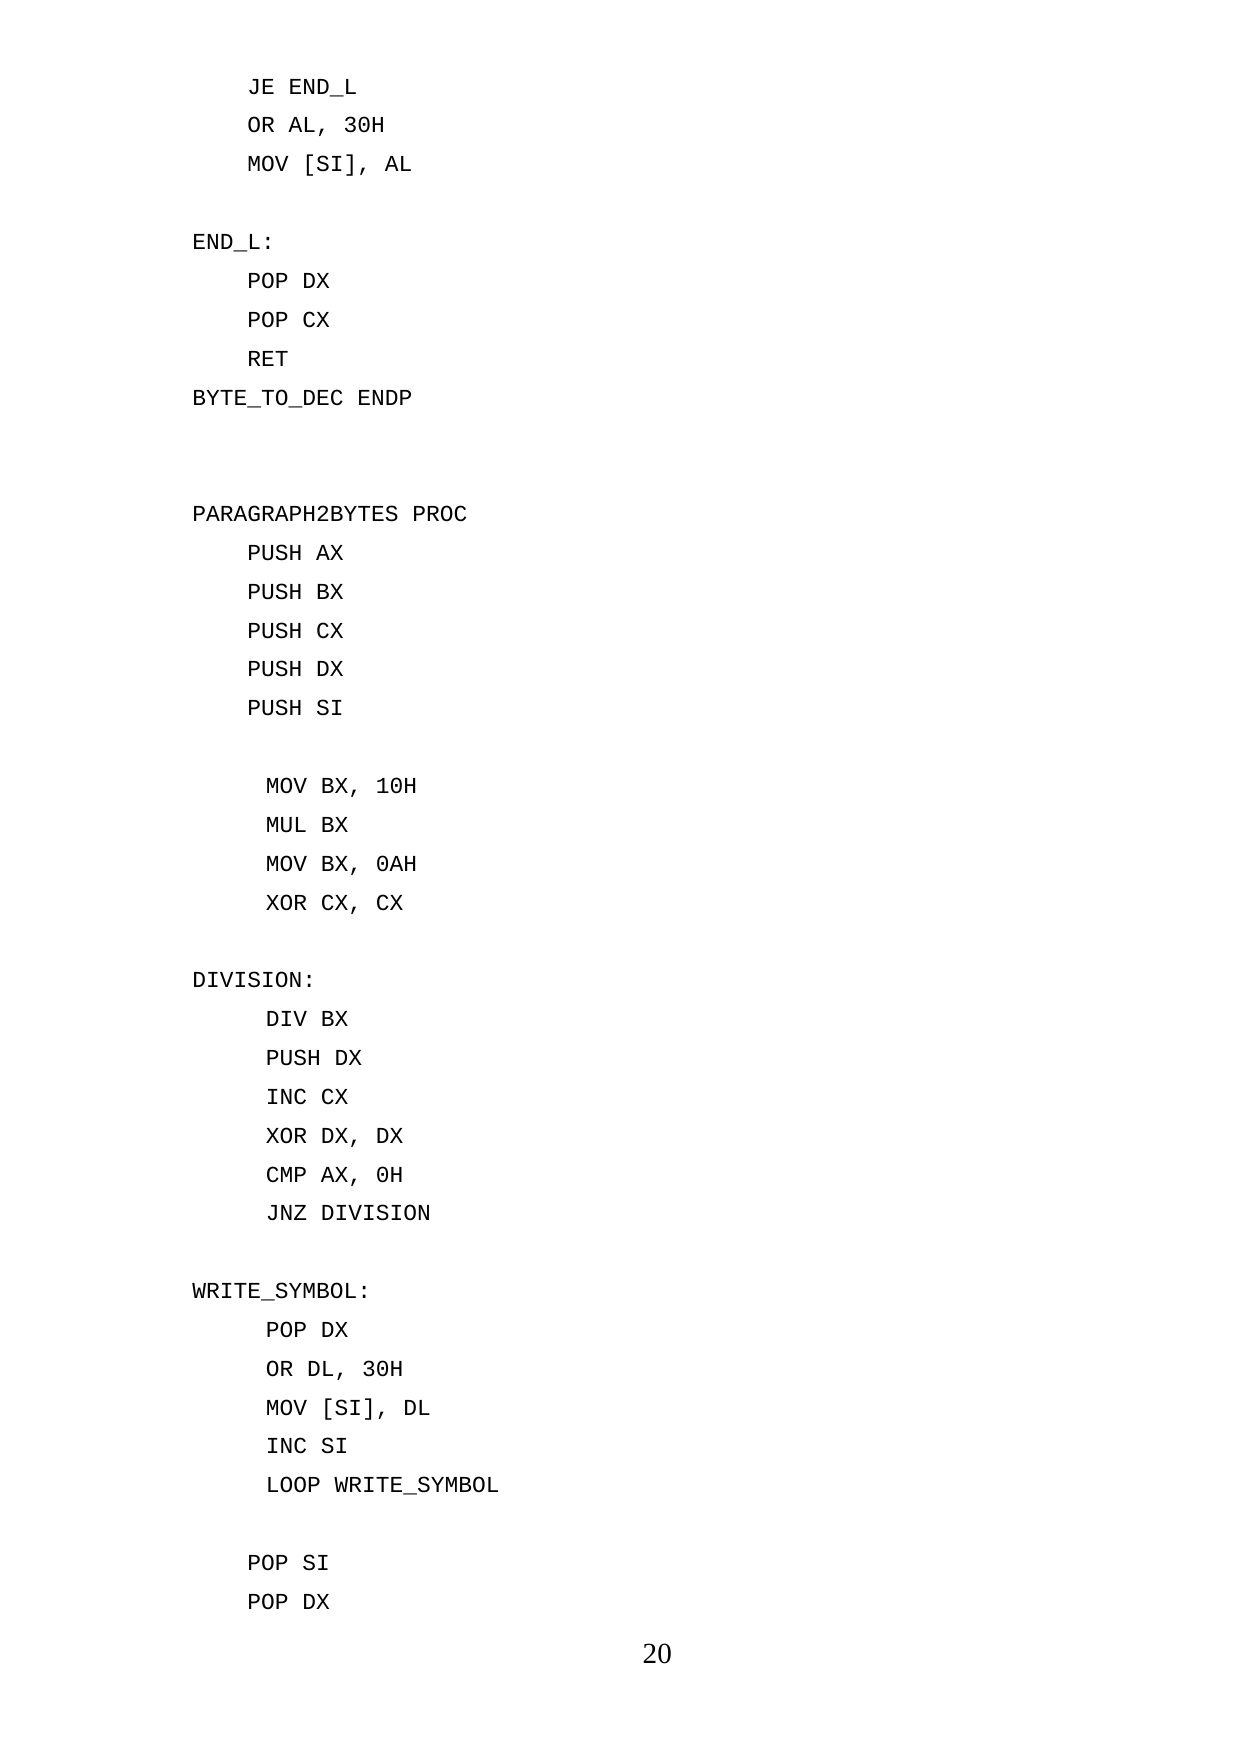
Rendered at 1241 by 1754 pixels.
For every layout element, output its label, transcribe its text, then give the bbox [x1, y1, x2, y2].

text MOV [SI], DL [118, 1396, 1122, 1422]
text MOV BX, 10H [118, 774, 1122, 800]
text DIV BX [118, 1007, 1122, 1033]
text INC SI [118, 1435, 1122, 1461]
text JE END_L [118, 75, 1122, 101]
text BYTE_TO_DEC ENDP [118, 386, 1122, 412]
text CMP AX, 0H [118, 1163, 1122, 1189]
text JNZ DIVISION [118, 1202, 1122, 1228]
text LOOP WRITE_SYMBOL [118, 1474, 1122, 1500]
text PUSH DX [118, 1046, 1122, 1072]
text OR AL, 30H [118, 114, 1122, 140]
text WRITE_SYMBOL: [118, 1279, 1122, 1305]
text PUSH DX [118, 658, 1122, 684]
text POP DX [118, 1590, 1122, 1616]
text PUSH SI [118, 697, 1122, 723]
text POP CX [118, 308, 1122, 334]
text DIVISION: [118, 969, 1122, 994]
text PUSH AX [118, 541, 1122, 567]
text XOR CX, CX [118, 891, 1122, 917]
text MOV [SI], AL [118, 153, 1122, 179]
text POP SI [118, 1551, 1122, 1577]
text INC CX [118, 1085, 1122, 1111]
text XOR DX, DX [118, 1124, 1122, 1150]
text MUL BX [118, 813, 1122, 839]
text POP DX [118, 1318, 1122, 1344]
text PARAGRAPH2BYTES PROC [118, 502, 1122, 528]
text POP DX [118, 269, 1122, 295]
text END_L: [118, 230, 1122, 256]
text OR DL, 30H [118, 1357, 1122, 1383]
text MOV BX, 0AH [118, 852, 1122, 878]
text PUSH BX [118, 580, 1122, 606]
text RET [118, 347, 1122, 373]
text PUSH CX [118, 619, 1122, 645]
